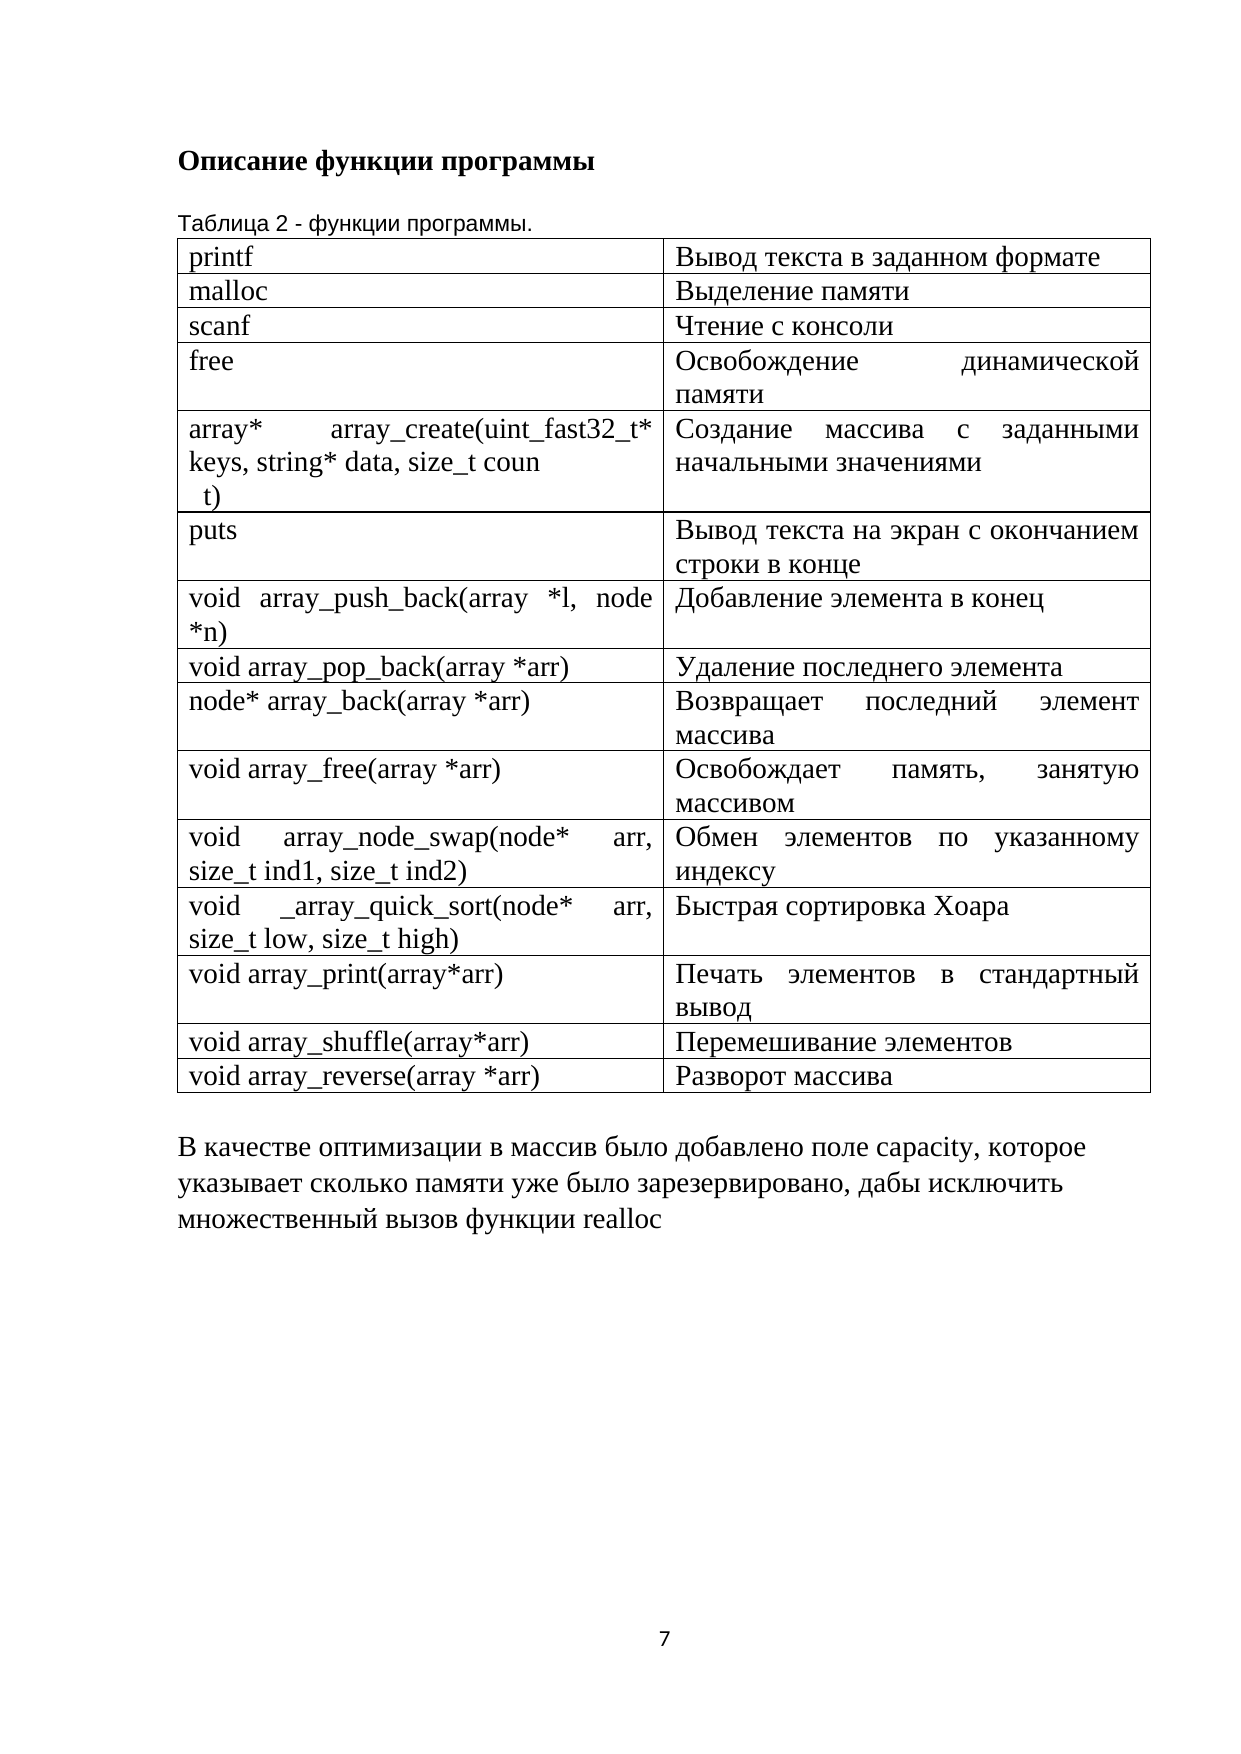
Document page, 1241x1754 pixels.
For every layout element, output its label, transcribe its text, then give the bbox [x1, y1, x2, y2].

table_cell void array_free(array *arr) [178, 751, 663, 818]
table_cell Возвращает последний элемент массива [664, 683, 1150, 750]
table_cell Создание массива с заданными начальными значениями [664, 411, 1150, 511]
table_cell Добавление элемента в конец [664, 581, 1150, 648]
table_cell void array_print(array*arr) [178, 956, 663, 1023]
table_cell void _array_quick_sort(node* arr, size_t low, size_t high) [178, 888, 663, 955]
table_cell Вывод текста на экран с окончанием строки в конце [664, 513, 1150, 579]
table_cell Чтение с консоли [664, 308, 1150, 342]
table_cell Выделение памяти [664, 274, 1150, 307]
table_cell Быстрая сортировка Хоара [664, 888, 1150, 955]
table_cell puts [178, 513, 663, 579]
table_cell Освобождение динамической памяти [664, 343, 1150, 410]
table_cell void array_push_back(array *l, node *n) [178, 581, 663, 648]
table_cell void array_node_swap(node* arr, size_t ind1, size_t ind2) [178, 820, 663, 887]
table_cell void array_pop_back(array *arr) [178, 649, 663, 682]
table_cell Перемешивание элементов [664, 1024, 1150, 1057]
subtitle Описание функции программы [177, 143, 1152, 177]
text В качестве оптимизации в массив было добавлено поле capacity, которое указывает сколько памяти уже было зарезервировано, дабы исключить множественный вызов функции realloc [177, 1129, 1152, 1235]
table_header Вывод текста в заданном формате [664, 239, 1150, 272]
table_cell Удаление последнего элемента [664, 649, 1150, 682]
table_cell Печать элементов в стандартный вывод [664, 956, 1150, 1023]
table_cell Разворот массива [664, 1059, 1150, 1092]
table_cell void array_reverse(array *arr) [178, 1059, 663, 1092]
table_cell node* array_back(array *arr) [178, 683, 663, 750]
table_cell scanf [178, 308, 663, 342]
table_header printf [178, 239, 663, 272]
text Таблица 2 - функции программы. [177, 209, 1152, 236]
table_cell Обмен элементов по указанному индексу [664, 820, 1150, 887]
table_cell array* array_create(uint_fast32_t* keys, string* data, size_t coun t) [178, 411, 663, 511]
table_cell void array_shuffle(array*arr) [178, 1024, 663, 1057]
table_cell Освобождает память, занятую массивом [664, 751, 1150, 818]
table_cell malloc [178, 274, 663, 307]
table_cell free [178, 343, 663, 410]
